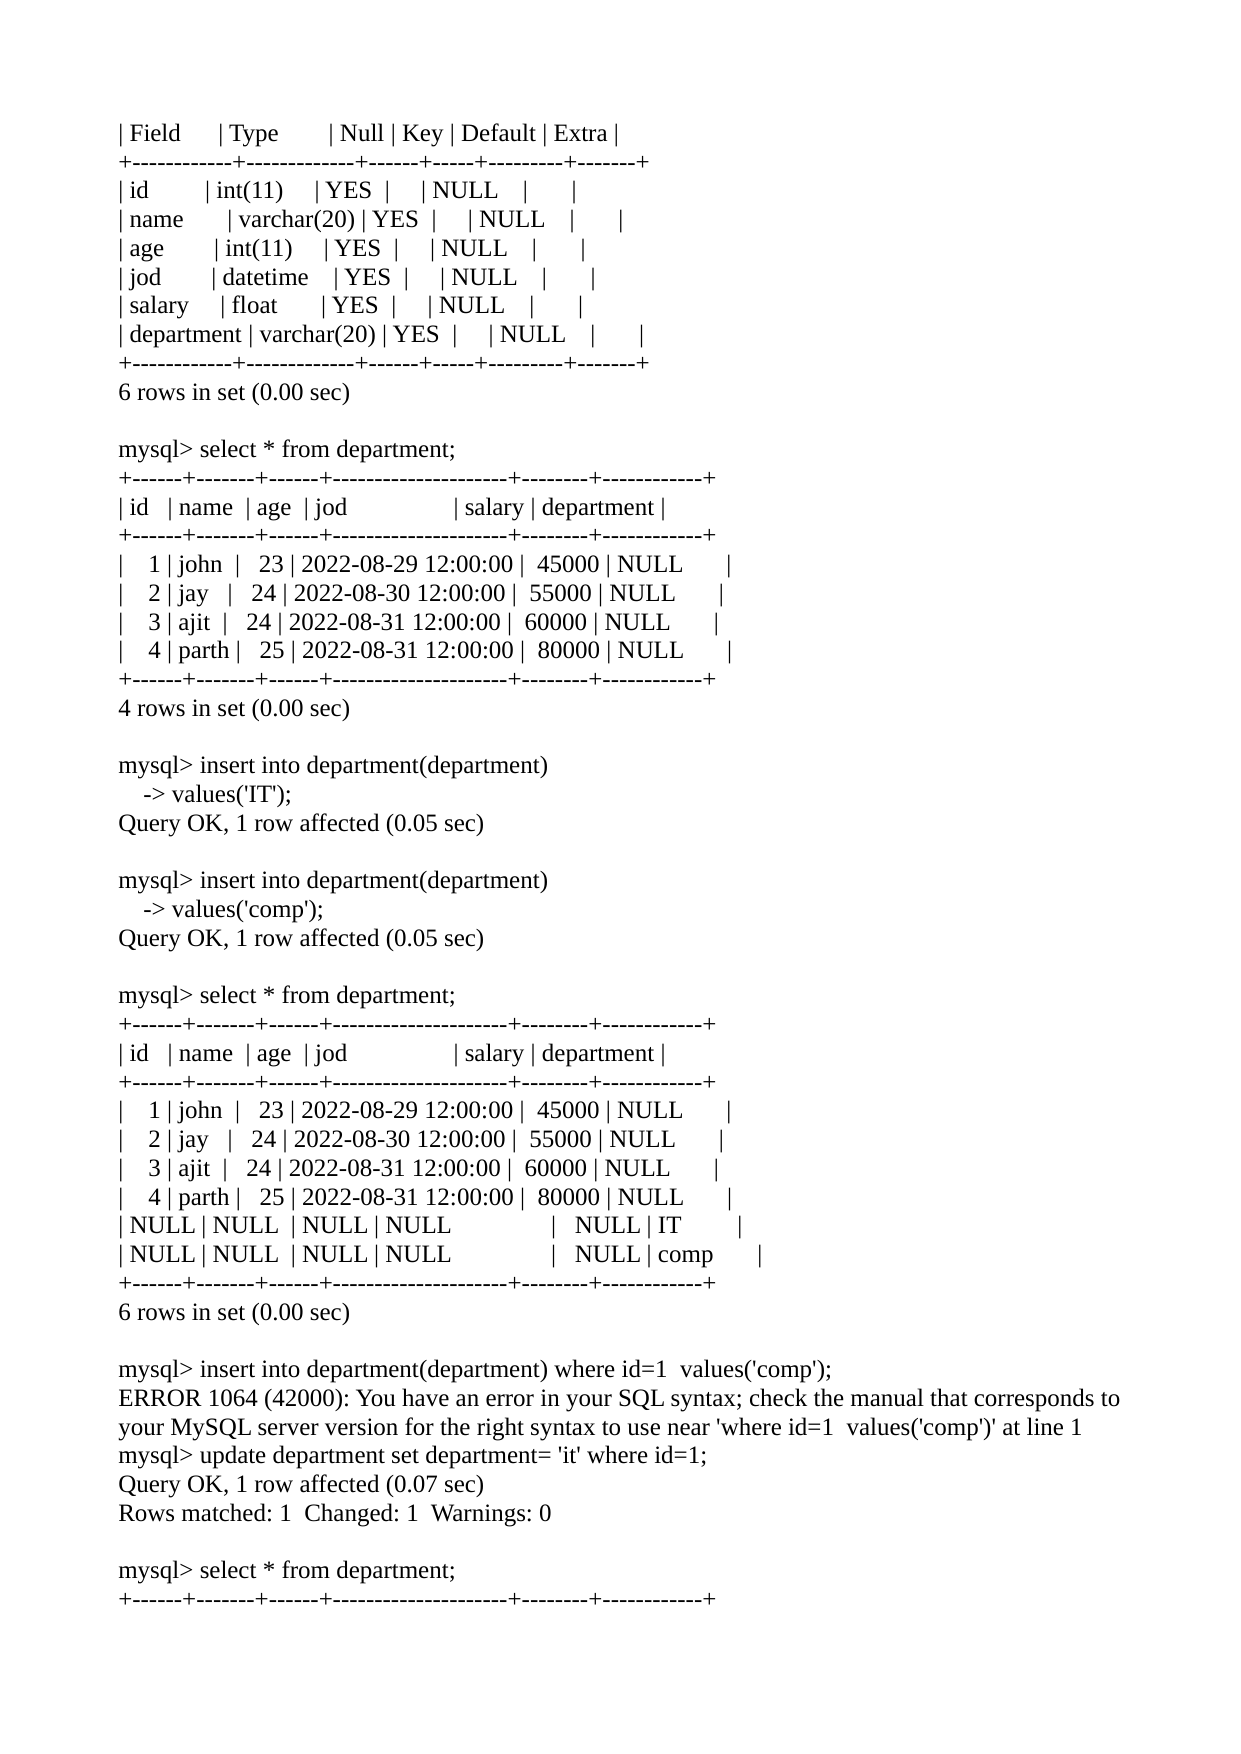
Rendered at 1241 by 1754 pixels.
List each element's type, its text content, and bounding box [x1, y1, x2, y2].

text +------+-------+------+---------------------+--------+------------+ [118, 463, 1122, 492]
text | NULL | NULL | NULL | NULL | NULL | comp | [118, 1239, 1122, 1268]
text -> values('IT'); [118, 779, 1122, 808]
text +------+-------+------+---------------------+--------+------------+ [118, 664, 1122, 693]
text ERROR 1064 (42000): You have an error in your SQL syntax; check the manual that corresponds to your MySQL server version for the right syntax to use near 'where id=1 values('comp')' at line 1 [118, 1383, 1122, 1441]
text | id | name | age | jod | salary | department | [118, 1038, 1122, 1067]
text Query OK, 1 row affected (0.05 sec) [118, 923, 1122, 952]
text +------+-------+------+---------------------+--------+------------+ [118, 1268, 1122, 1297]
text Query OK, 1 row affected (0.07 sec) [118, 1469, 1122, 1498]
text | jod | datetime | YES | | NULL | | [118, 262, 1122, 291]
text +------+-------+------+---------------------+--------+------------+ [118, 521, 1122, 549]
text +------------+-------------+------+-----+---------+-------+ [118, 348, 1122, 377]
text 6 rows in set (0.00 sec) [118, 377, 1122, 406]
text | 4 | parth | 25 | 2022-08-31 12:00:00 | 80000 | NULL | [118, 1182, 1122, 1211]
text | department | varchar(20) | YES | | NULL | | [118, 319, 1122, 348]
text | age | int(11) | YES | | NULL | | [118, 233, 1122, 262]
text | id | name | age | jod | salary | department | [118, 492, 1122, 521]
text +------+-------+------+---------------------+--------+------------+ [118, 1584, 1122, 1613]
text mysql> insert into department(department) where id=1 values('comp'); [118, 1354, 1122, 1383]
text | 2 | jay | 24 | 2022-08-30 12:00:00 | 55000 | NULL | [118, 578, 1122, 607]
text | name | varchar(20) | YES | | NULL | | [118, 204, 1122, 233]
text | 3 | ajit | 24 | 2022-08-31 12:00:00 | 60000 | NULL | [118, 607, 1122, 636]
text 4 rows in set (0.00 sec) [118, 693, 1122, 722]
text | 3 | ajit | 24 | 2022-08-31 12:00:00 | 60000 | NULL | [118, 1153, 1122, 1182]
text 6 rows in set (0.00 sec) [118, 1297, 1122, 1326]
text | id | int(11) | YES | | NULL | | [118, 176, 1122, 204]
text | salary | float | YES | | NULL | | [118, 291, 1122, 319]
text | NULL | NULL | NULL | NULL | NULL | IT | [118, 1211, 1122, 1239]
text +------+-------+------+---------------------+--------+------------+ [118, 1067, 1122, 1096]
text mysql> update department set department= 'it' where id=1; [118, 1441, 1122, 1469]
text | 1 | john | 23 | 2022-08-29 12:00:00 | 45000 | NULL | [118, 1096, 1122, 1124]
text | 4 | parth | 25 | 2022-08-31 12:00:00 | 80000 | NULL | [118, 636, 1122, 664]
text mysql> select * from department; [118, 981, 1122, 1009]
text mysql> insert into department(department) [118, 751, 1122, 779]
text mysql> insert into department(department) [118, 866, 1122, 894]
text | 2 | jay | 24 | 2022-08-30 12:00:00 | 55000 | NULL | [118, 1124, 1122, 1153]
text Query OK, 1 row affected (0.05 sec) [118, 808, 1122, 837]
text +------+-------+------+---------------------+--------+------------+ [118, 1009, 1122, 1038]
text mysql> select * from department; [118, 434, 1122, 463]
text | Field | Type | Null | Key | Default | Extra | [118, 118, 1122, 147]
text Rows matched: 1 Changed: 1 Warnings: 0 [118, 1498, 1122, 1527]
text mysql> select * from department; [118, 1556, 1122, 1584]
text | 1 | john | 23 | 2022-08-29 12:00:00 | 45000 | NULL | [118, 549, 1122, 578]
text -> values('comp'); [118, 894, 1122, 923]
text +------------+-------------+------+-----+---------+-------+ [118, 147, 1122, 176]
